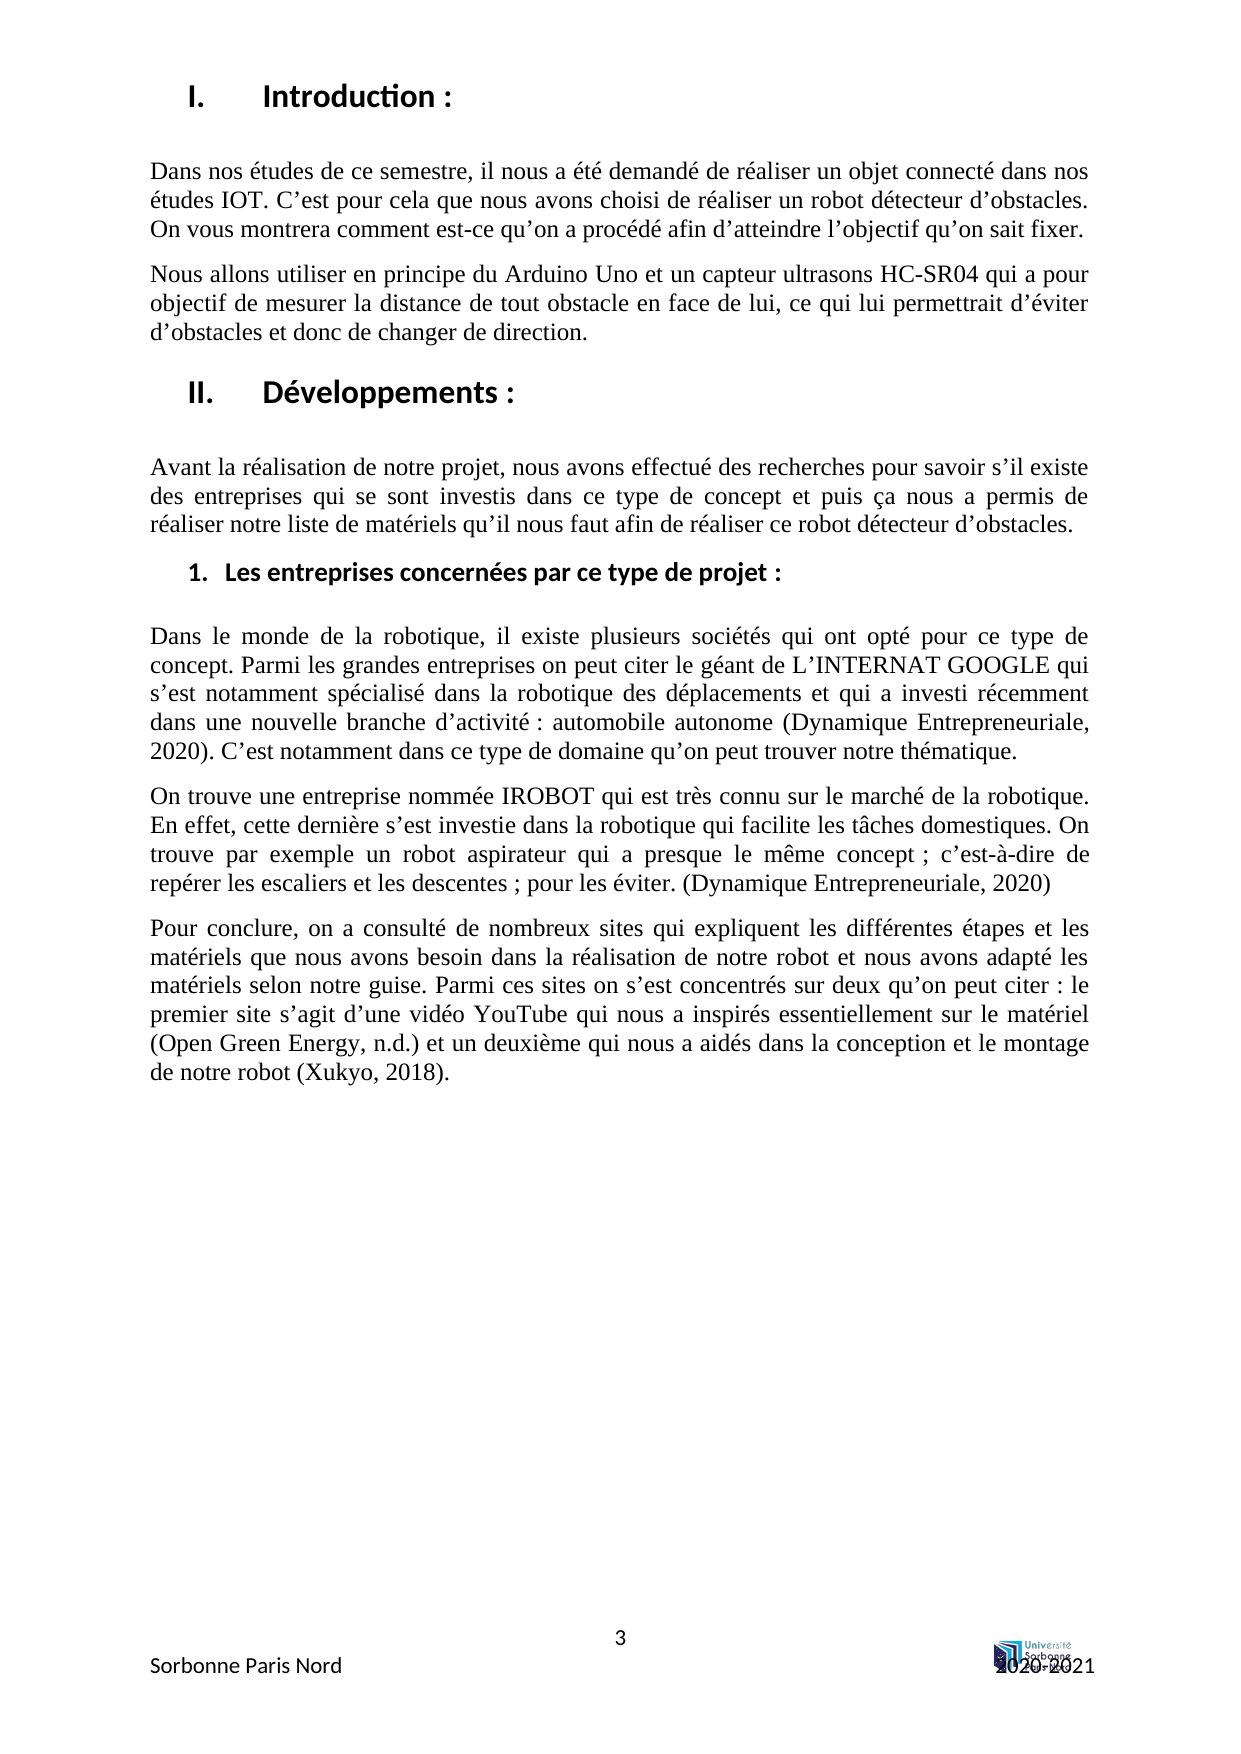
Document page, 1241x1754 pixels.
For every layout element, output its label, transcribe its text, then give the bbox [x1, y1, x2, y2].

text Pour conclure, on a consulté de nombreux sites qui expliquent les différentes étapes et les matériels que nous avons besoin dans la réalisation de notre robot et nous avons adapté les matériels selon notre guise. Parmi ces sites on s’est concentrés sur deux qu’on peut citer : le premier site s’agit d’une vidéo YouTube qui nous a inspirés essentiellement sur le matériel (Open Green Energy, n.d.) et un deuxième qui nous a aidés dans la conception et le montage de notre robot (Xukyo, 2018). [150, 913, 1090, 1086]
picture [973, 1622, 1091, 1691]
list Introduction : [187, 75, 1090, 116]
text Dans le monde de la robotique, il existe plusieurs sociétés qui ont opté pour ce type de concept. Parmi les grandes entreprises on peut citer le géant de L’INTERNAT GOOGLE qui s’est notamment spécialisé dans la robotique des déplacements et qui a investi récemment dans une nouvelle branche d’activité : automobile autonome (Dynamique Entrepreneuriale, 2020). C’est notamment dans ce type de domaine qu’on peut trouver notre thématique. [150, 621, 1090, 765]
list Les entreprises concernées par ce type de projet : [187, 555, 1090, 588]
text Dans nos études de ce semestre, il nous a été demandé de réaliser un objet connecté dans nos études IOT. C’est pour cela que nous avons choisi de réaliser un robot détecteur d’obstacles. On vous montrera comment est-ce qu’on a procédé afin d’atteindre l’objectif qu’on sait fixer. [150, 156, 1090, 243]
text Nous allons utiliser en principe du Arduino Uno et un capteur ultrasons HC-SR04 qui a pour objectif de mesurer la distance de tout obstacle en face de lui, ce qui lui permettrait d’éviter d’obstacles et donc de changer de direction. [150, 259, 1090, 346]
text Avant la réalisation de notre projet, nous avons effectué des recherches pour savoir s’il existe des entreprises qui se sont investis dans ce type de concept et puis ça nous a permis de réaliser notre liste de matériels qu’il nous faut afin de réaliser ce robot détecteur d’obstacles. [150, 452, 1090, 538]
text On trouve une entreprise nommée IROBOT qui est très connu sur le marché de la robotique. En effet, cette dernière s’est investie dans la robotique qui facilite les tâches domestiques. On trouve par exemple un robot aspirateur qui a presque le même concept ; c’est-à-dire de repérer les escaliers et les descentes ; pour les éviter. (Dynamique Entrepreneuriale, 2020) [150, 781, 1090, 896]
list Développements : [187, 371, 1090, 411]
